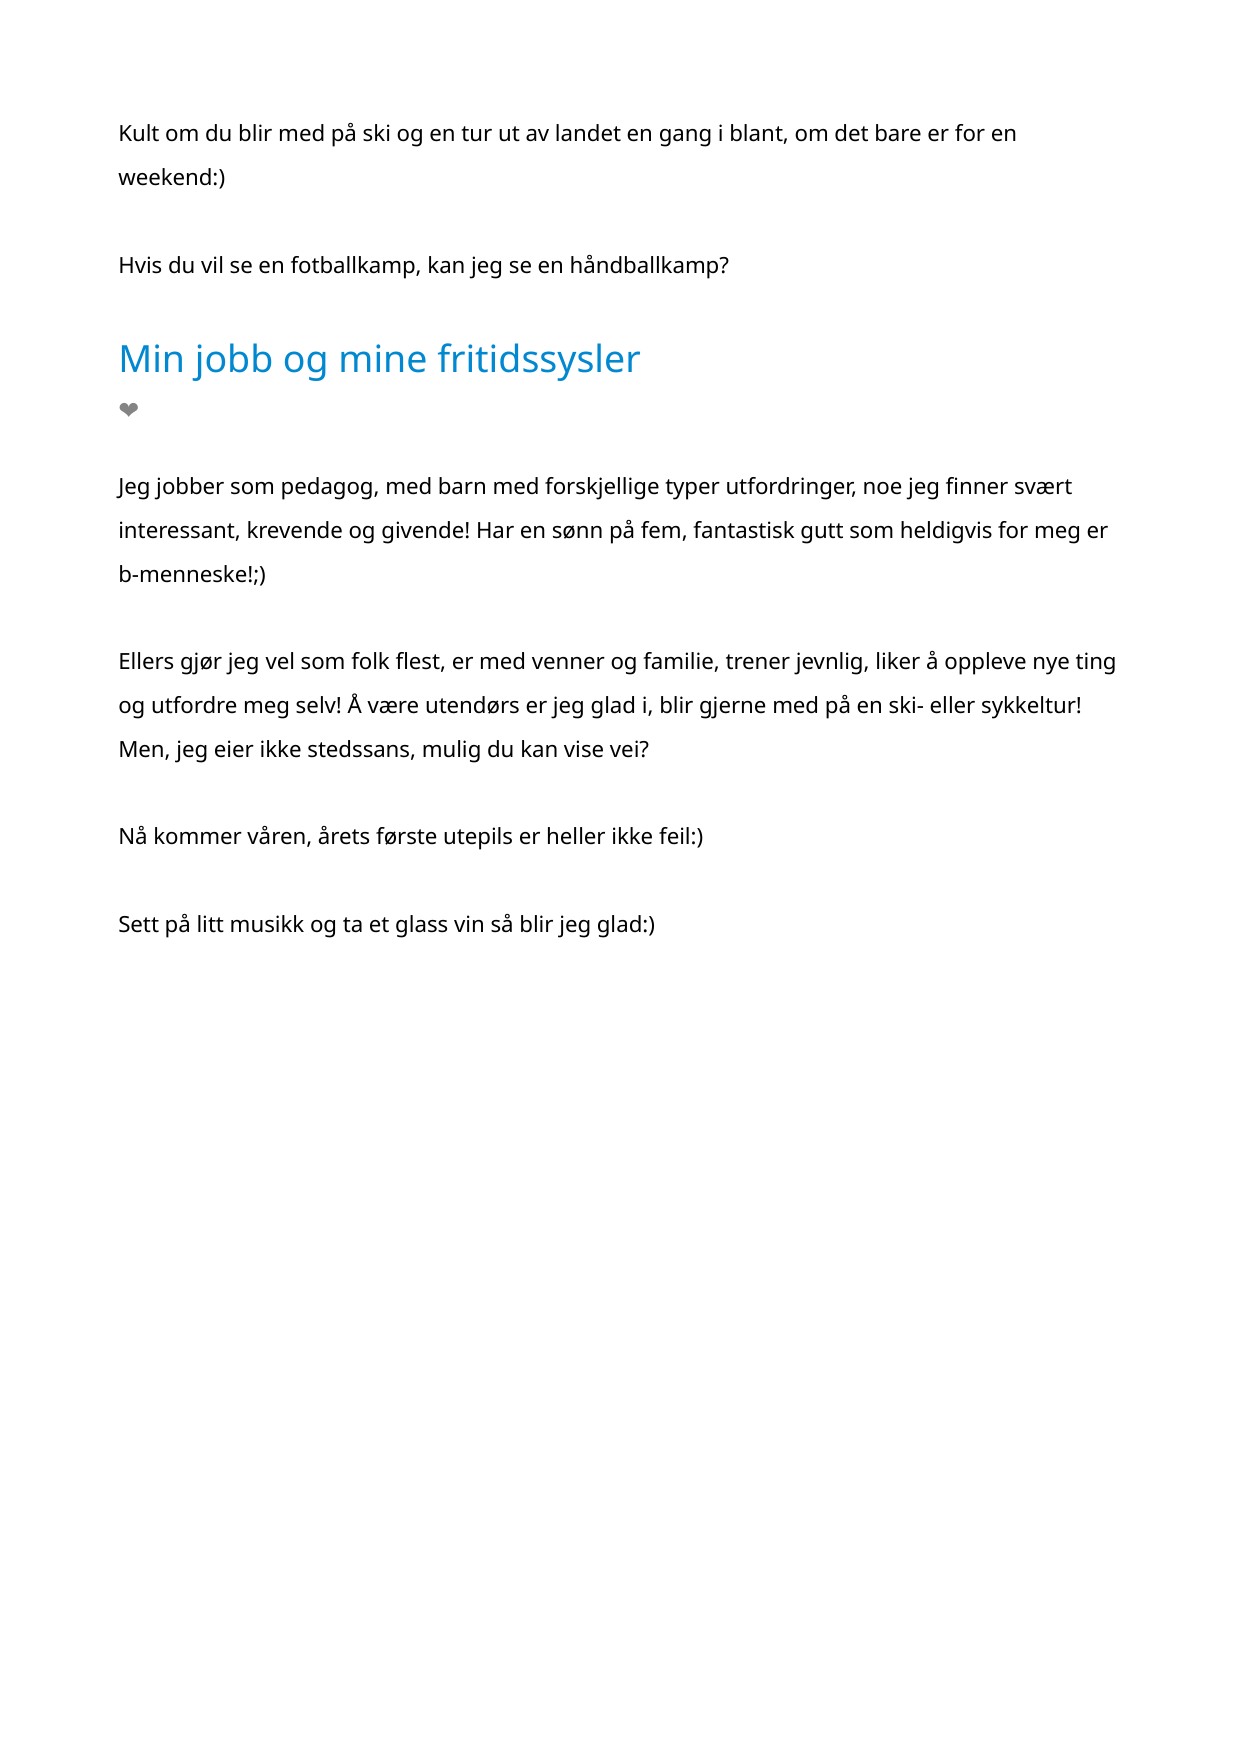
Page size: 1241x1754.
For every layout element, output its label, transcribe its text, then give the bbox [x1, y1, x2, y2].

text Kult om du blir med på ski og en tur ut av landet en gang i blant, om det bare er for en weekend:) Hvis du vil se en fotballkamp, kan jeg se en håndballkamp? [118, 118, 1122, 279]
subtitle Min jobb og mine fritidssysler [118, 332, 1122, 383]
text Jeg jobber som pedagog, med barn med forskjellige typer utfordringer, noe jeg finner svært interessant, krevende og givende! Har en sønn på fem, fantastisk gutt som heldigvis for meg er b-menneske!;) Ellers gjør jeg vel som folk flest, er med venner og familie, trener jevnlig, liker å oppleve nye ting og utfordre meg selv! Å være utendørs er jeg glad i, blir gjerne med på en ski- eller sykkeltur! Men, jeg eier ikke stedssans, mulig du kan vise vei? Nå kommer våren, årets første utepils er heller ikke feil:) Sett på litt musikk og ta et glass vin så blir jeg glad:) [118, 471, 1122, 939]
text ❤️ [118, 396, 1122, 424]
